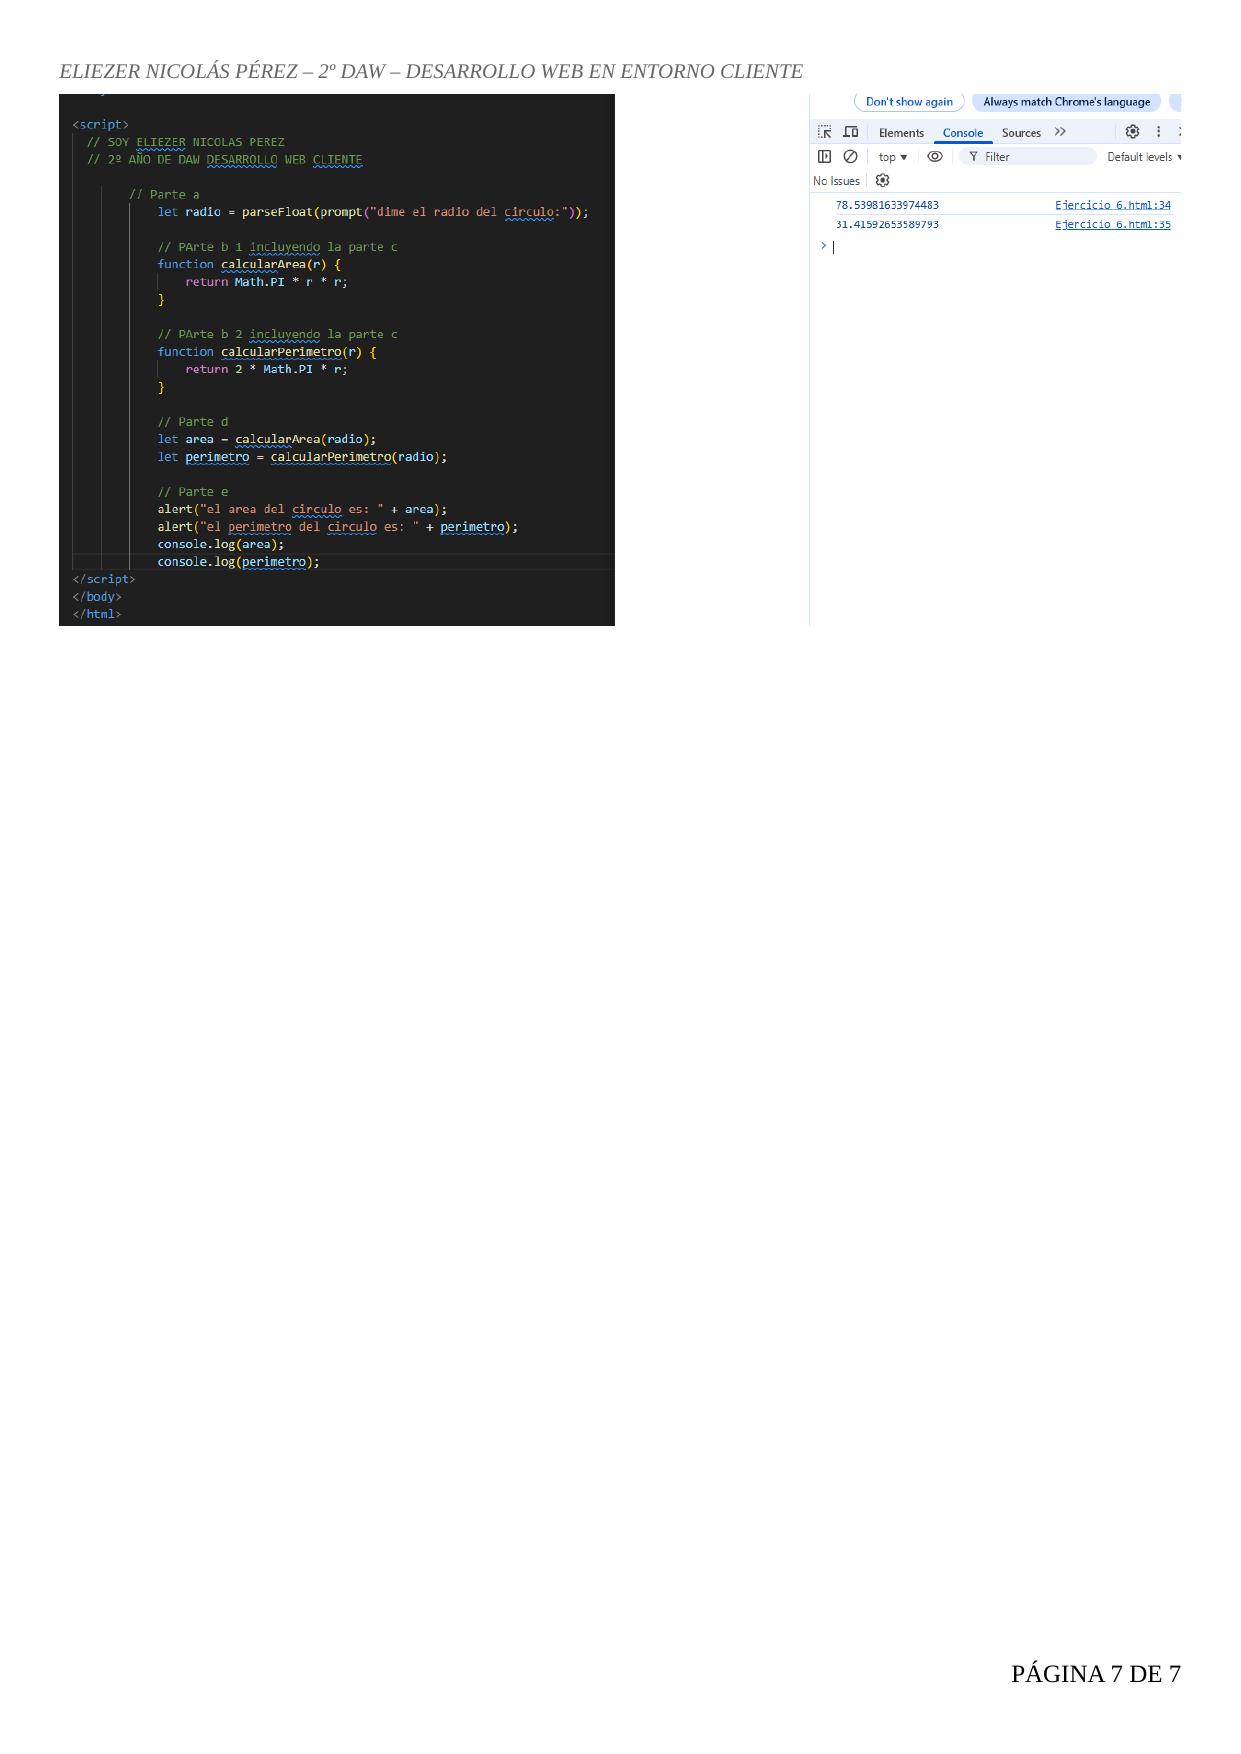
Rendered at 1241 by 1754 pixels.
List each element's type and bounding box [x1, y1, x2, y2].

picture [59, 94, 1182, 626]
